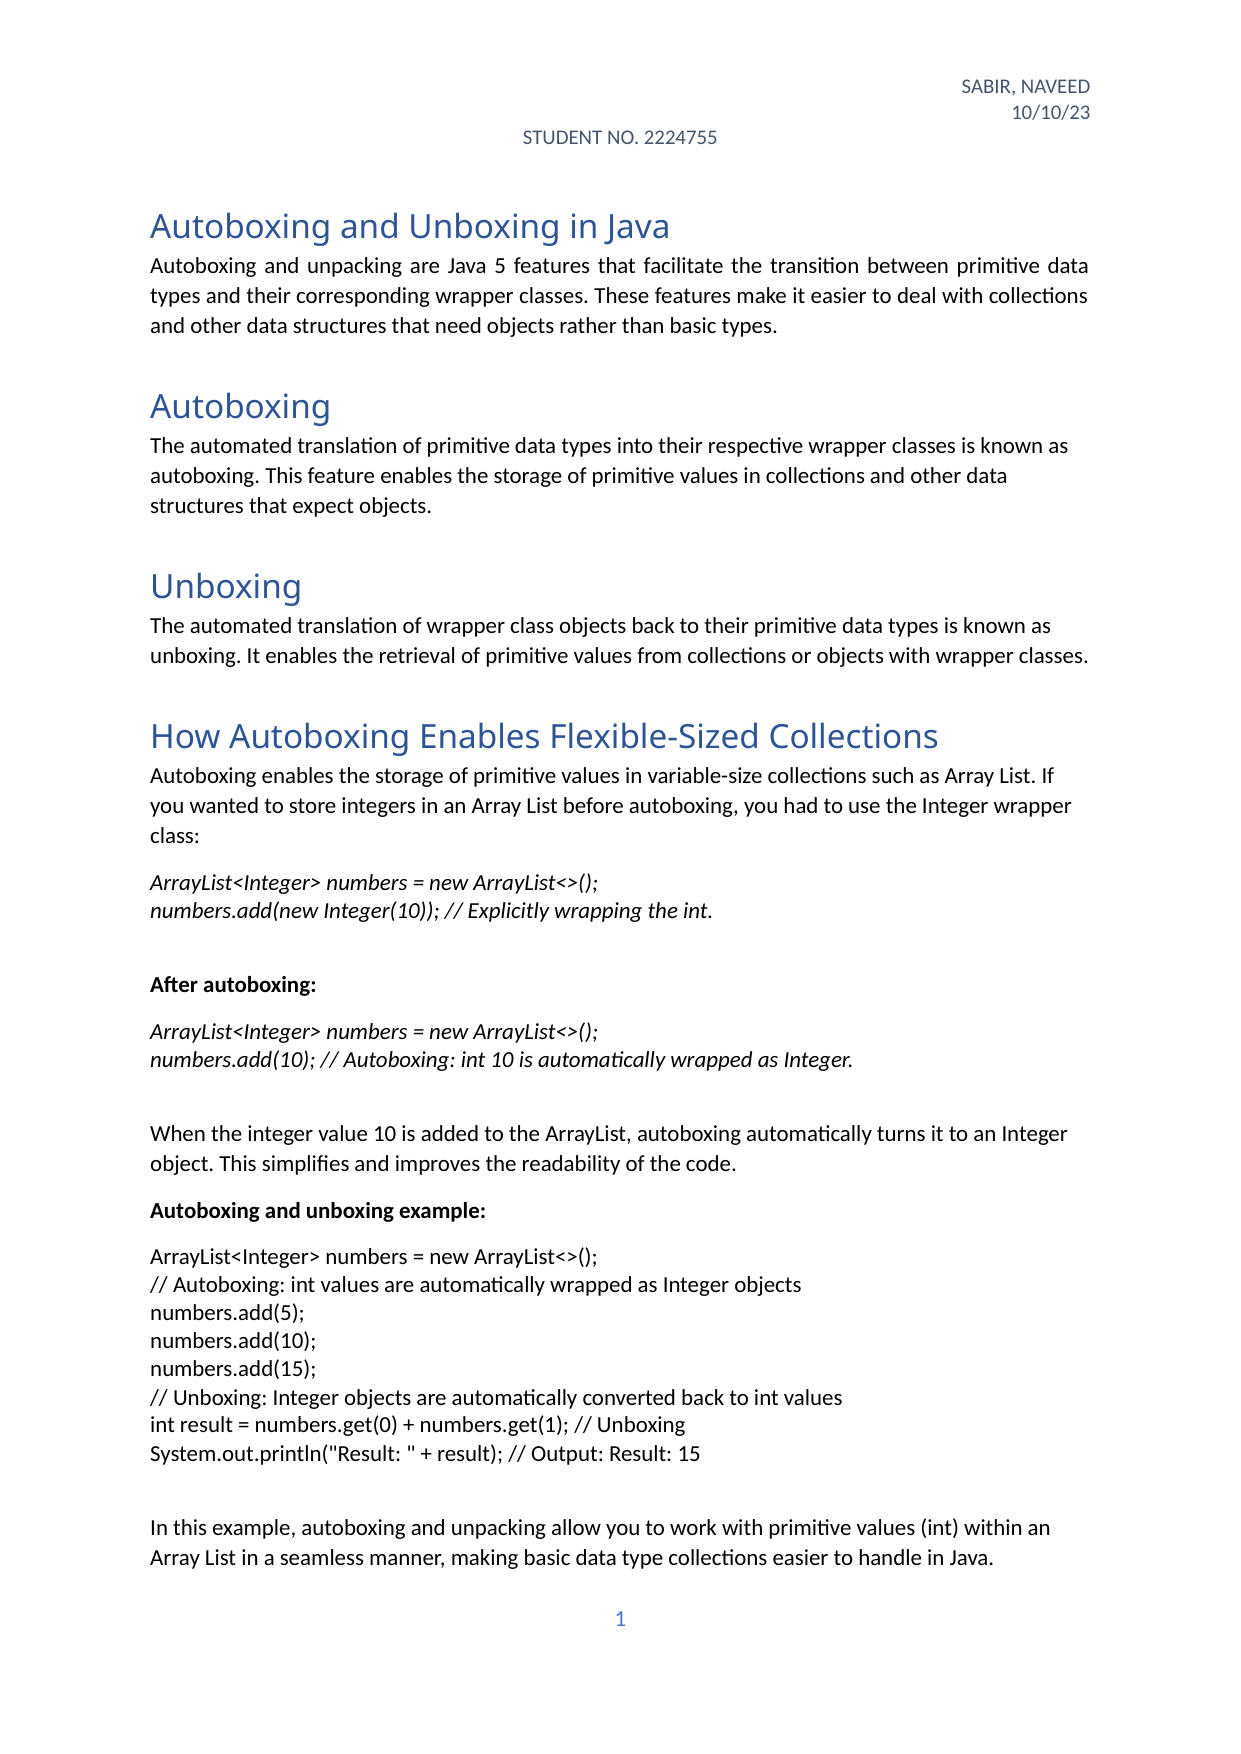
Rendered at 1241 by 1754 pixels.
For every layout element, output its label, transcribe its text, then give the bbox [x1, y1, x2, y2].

text System.out.println("Result: " + result); // Output: Result: 15 [150, 1439, 1090, 1467]
subtitle Autoboxing and Unboxing in Java [150, 203, 1090, 248]
text numbers.add(10); // Autoboxing: int 10 is automatically wrapped as Integer. [150, 1045, 1090, 1073]
text The automated translation of primitive data types into their respective wrapper classes is known as autoboxing. This feature enables the storage of primitive values in collections and other data structures that expect objects. [150, 431, 1090, 519]
text The automated translation of wrapper class objects back to their primitive data types is known as unboxing. It enables the retrieval of primitive values from collections or objects with wrapper classes. [150, 611, 1090, 669]
text ArrayList<Integer> numbers = new ArrayList<>(); [150, 1242, 1090, 1271]
text numbers.add(15); [150, 1354, 1090, 1383]
text // Unboxing: Integer objects are automatically converted back to int values [150, 1383, 1090, 1411]
text numbers.add(new Integer(10)); // Explicitly wrapping the int. [150, 896, 1090, 924]
text Autoboxing enables the storage of primitive values in variable-size collections such as Array List. If you wanted to store integers in an Array List before autoboxing, you had to use the Integer wrapper class: [150, 761, 1090, 849]
text // Autoboxing: int values are automatically wrapped as Integer objects [150, 1271, 1090, 1298]
subtitle How Autoboxing Enables Flexible-Sized Collections [150, 713, 1090, 758]
text In this example, autoboxing and unpacking allow you to work with primitive values (int) within an Array List in a seamless manner, making basic data type collections easier to handle in Java. [150, 1513, 1090, 1571]
text numbers.add(10); [150, 1327, 1090, 1354]
text Autoboxing and unboxing example: [150, 1196, 1090, 1224]
text Autoboxing and unpacking are Java 5 features that facilitate the transition between primitive data types and their corresponding wrapper classes. These features make it easier to deal with collections and other data structures that need objects rather than basic types. [150, 252, 1090, 339]
text numbers.add(5); [150, 1298, 1090, 1327]
text ArrayList<Integer> numbers = new ArrayList<>(); [150, 868, 1090, 896]
text After autoboxing: [150, 970, 1090, 998]
subtitle Autoboxing [150, 383, 1090, 428]
subtitle Unboxing [150, 563, 1090, 608]
text ArrayList<Integer> numbers = new ArrayList<>(); [150, 1017, 1090, 1045]
text When the integer value 10 is added to the ArrayList, autoboxing automatically turns it to an Integer object. This simplifies and improves the readability of the code. [150, 1119, 1090, 1177]
text int result = numbers.get(0) + numbers.get(1); // Unboxing [150, 1411, 1090, 1439]
